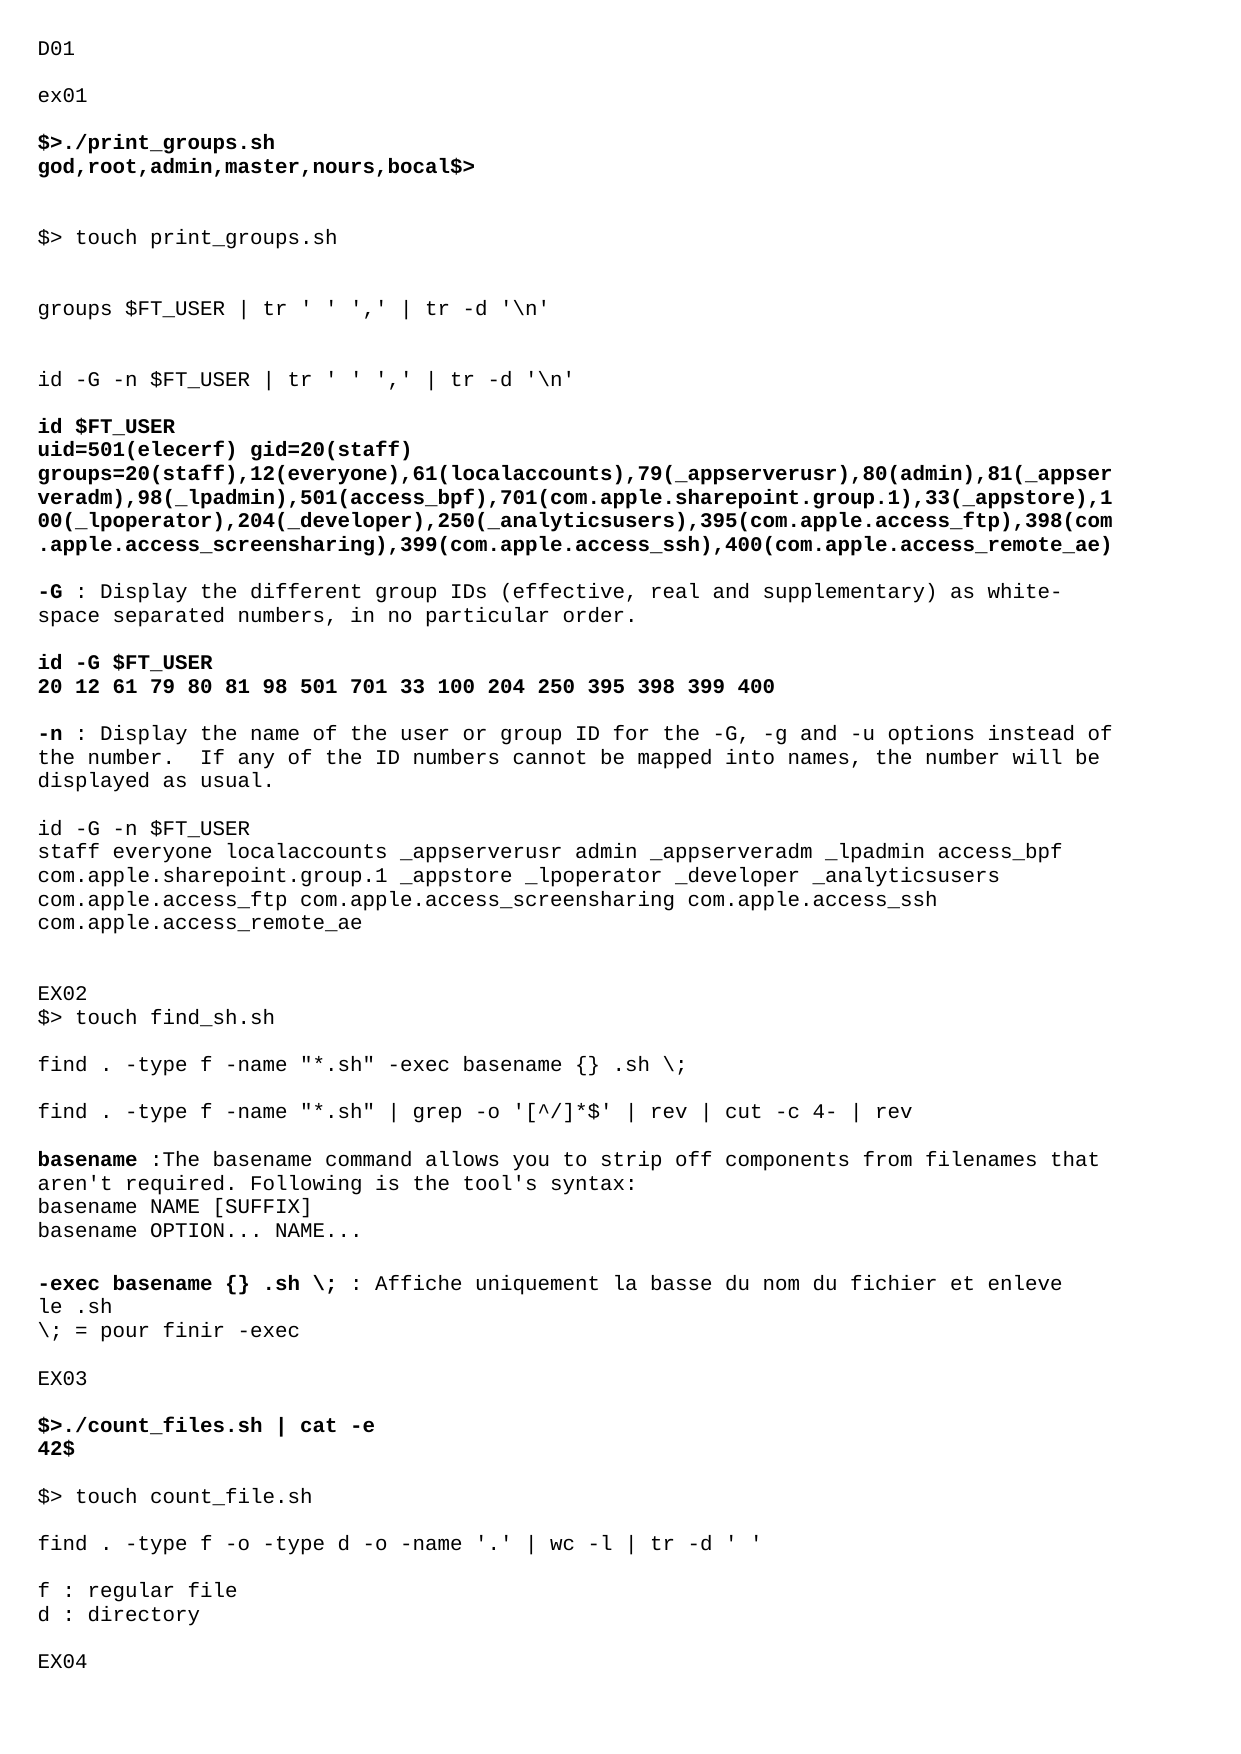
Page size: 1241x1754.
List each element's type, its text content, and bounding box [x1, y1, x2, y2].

text ex01 [37, 85, 1122, 108]
text find . -type f -o -type d -o -name '.' | wc -l | tr -d ' ' [37, 1533, 1122, 1557]
text -n : Display the name of the user or group ID for the -G, -g and -u options instead of the number. If any of the ID numbers cannot be mapped into names, the number will be displayed as usual. [37, 723, 1122, 794]
text god,root,admin,master,nours,bocal$> [37, 156, 1122, 179]
text uid=501(elecerf) gid=20(staff) groups=20(staff),12(everyone),61(localaccounts),79(_appserverusr),80(admin),81(_appserveradm),98(_lpadmin),501(access_bpf),701(com.apple.sharepoint.group.1),33(_appstore),100(_lpoperator),204(_developer),250(_analyticsusers),395(com.apple.access_ftp),398(com.apple.access_screensharing),399(com.apple.access_ssh),400(com.apple.access_remote_ae) [37, 439, 1122, 558]
text basename NAME [SUFFIX] [37, 1196, 1122, 1220]
text EX04 [37, 1651, 1122, 1675]
text basename :The basename command allows you to strip off components from filenames that aren't required. Following is the tool's syntax: [37, 1149, 1122, 1196]
text basename OPTION... NAME... [37, 1220, 1122, 1243]
text find . -type f -name "*.sh" -exec basename {} .sh \; [37, 1054, 1122, 1078]
text d : directory [37, 1604, 1122, 1628]
text id -G -n $FT_USER [37, 818, 1122, 841]
text EX03 [37, 1367, 1122, 1391]
text -exec basename {} .sh \; : Affiche uniquement la basse du nom du fichier et enleve le .sh [37, 1273, 1122, 1320]
text -G : Display the different group IDs (effective, real and supplementary) as white-space separated numbers, in no particular order. [37, 581, 1122, 629]
text id -G $FT_USER [37, 652, 1122, 676]
text groups $FT_USER | tr ' ' ',' | tr -d '\n' [37, 298, 1122, 321]
text \; = pour finir -exec [37, 1320, 1122, 1344]
text $> touch find_sh.sh [37, 1007, 1122, 1031]
text $> touch count_file.sh [37, 1486, 1122, 1509]
text $>./count_files.sh | cat -e [37, 1415, 1122, 1438]
text $> touch print_groups.sh [37, 227, 1122, 250]
text $>./print_groups.sh [37, 132, 1122, 156]
text staff everyone localaccounts _appserverusr admin _appserveradm _lpadmin access_bpf com.apple.sharepoint.group.1 _appstore _lpoperator _developer _analyticsusers com.apple.access_ftp com.apple.access_screensharing com.apple.access_ssh com.apple.access_remote_ae [37, 841, 1122, 936]
text find . -type f -name "*.sh" | grep -o '[^/]*$' | rev | cut -c 4- | rev [37, 1102, 1122, 1125]
text D01 [37, 37, 1122, 61]
text id $FT_USER [37, 416, 1122, 439]
text 42$ [37, 1438, 1122, 1462]
text id -G -n $FT_USER | tr ' ' ',' | tr -d '\n' [37, 368, 1122, 392]
text 20 12 61 79 80 81 98 501 701 33 100 204 250 395 398 399 400 [37, 676, 1122, 699]
text f : regular file [37, 1580, 1122, 1604]
text EX02 [37, 983, 1122, 1007]
